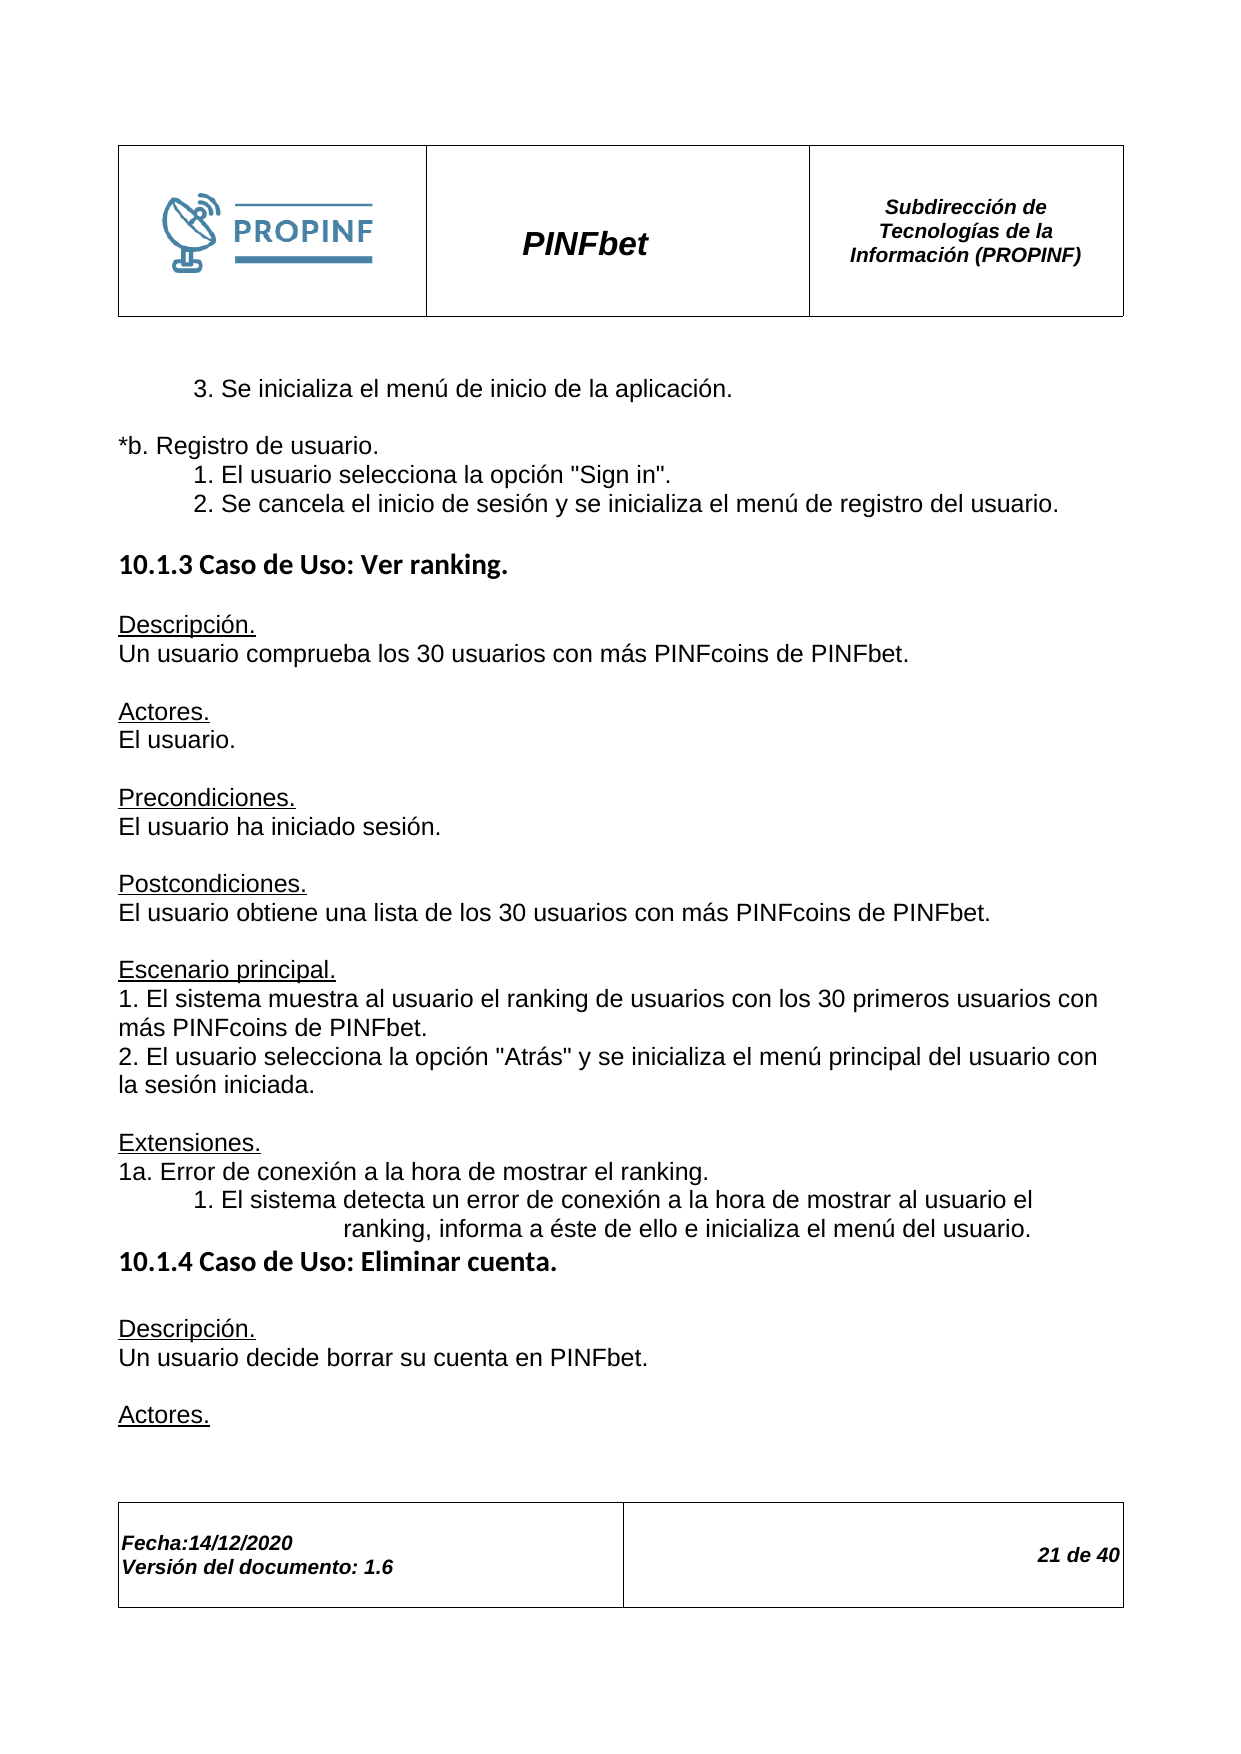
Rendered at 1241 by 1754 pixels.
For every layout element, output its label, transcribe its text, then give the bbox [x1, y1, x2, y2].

text Extensiones. [118, 1128, 1122, 1157]
text El usuario obtiene una lista de los 30 usuarios con más PINFcoins de PINFbet. [118, 898, 1122, 927]
text Postcondiciones. [118, 869, 1122, 898]
text 1a. Error de conexión a la hora de mostrar el ranking. [118, 1157, 1122, 1186]
picture [126, 170, 414, 301]
text El usuario. [118, 726, 1122, 754]
text Descripción. [118, 1314, 1122, 1343]
text 3. Se inicializa el menú de inicio de la aplicación. [118, 374, 1122, 402]
text Un usuario comprueba los 30 usuarios con más PINFcoins de PINFbet. [118, 639, 1122, 668]
text 1. El usuario selecciona la opción "Sign in". [118, 460, 1122, 489]
text 1. El sistema muestra al usuario el ranking de usuarios con los 30 primeros usuarios con más PINFcoins de PINFbet. [118, 984, 1122, 1042]
text Actores. [118, 1401, 1122, 1429]
text 10.1.4 Caso de Uso: Eliminar cuenta. [118, 1243, 1122, 1279]
text Un usuario decide borrar su cuenta en PINFbet. [118, 1343, 1122, 1372]
text *b. Registro de usuario. [118, 431, 1122, 460]
text El usuario ha iniciado sesión. [118, 812, 1122, 841]
text 10.1.3 Caso de Uso: Ver ranking. [118, 546, 1122, 582]
text 2. El usuario selecciona la opción "Atrás" y se inicializa el menú principal del usuario con la sesión iniciada. [118, 1042, 1122, 1099]
text 2. Se cancela el inicio de sesión y se inicializa el menú de registro del usuario. [118, 489, 1122, 517]
text Actores. [118, 697, 1122, 726]
text Descripción. [118, 611, 1122, 639]
text 1. El sistema detecta un error de conexión a la hora de mostrar al usuario el ranking, informa a éste de ello e inicializa el menú del usuario. [118, 1186, 1122, 1243]
text Escenario principal. [118, 956, 1122, 984]
text Precondiciones. [118, 783, 1122, 812]
